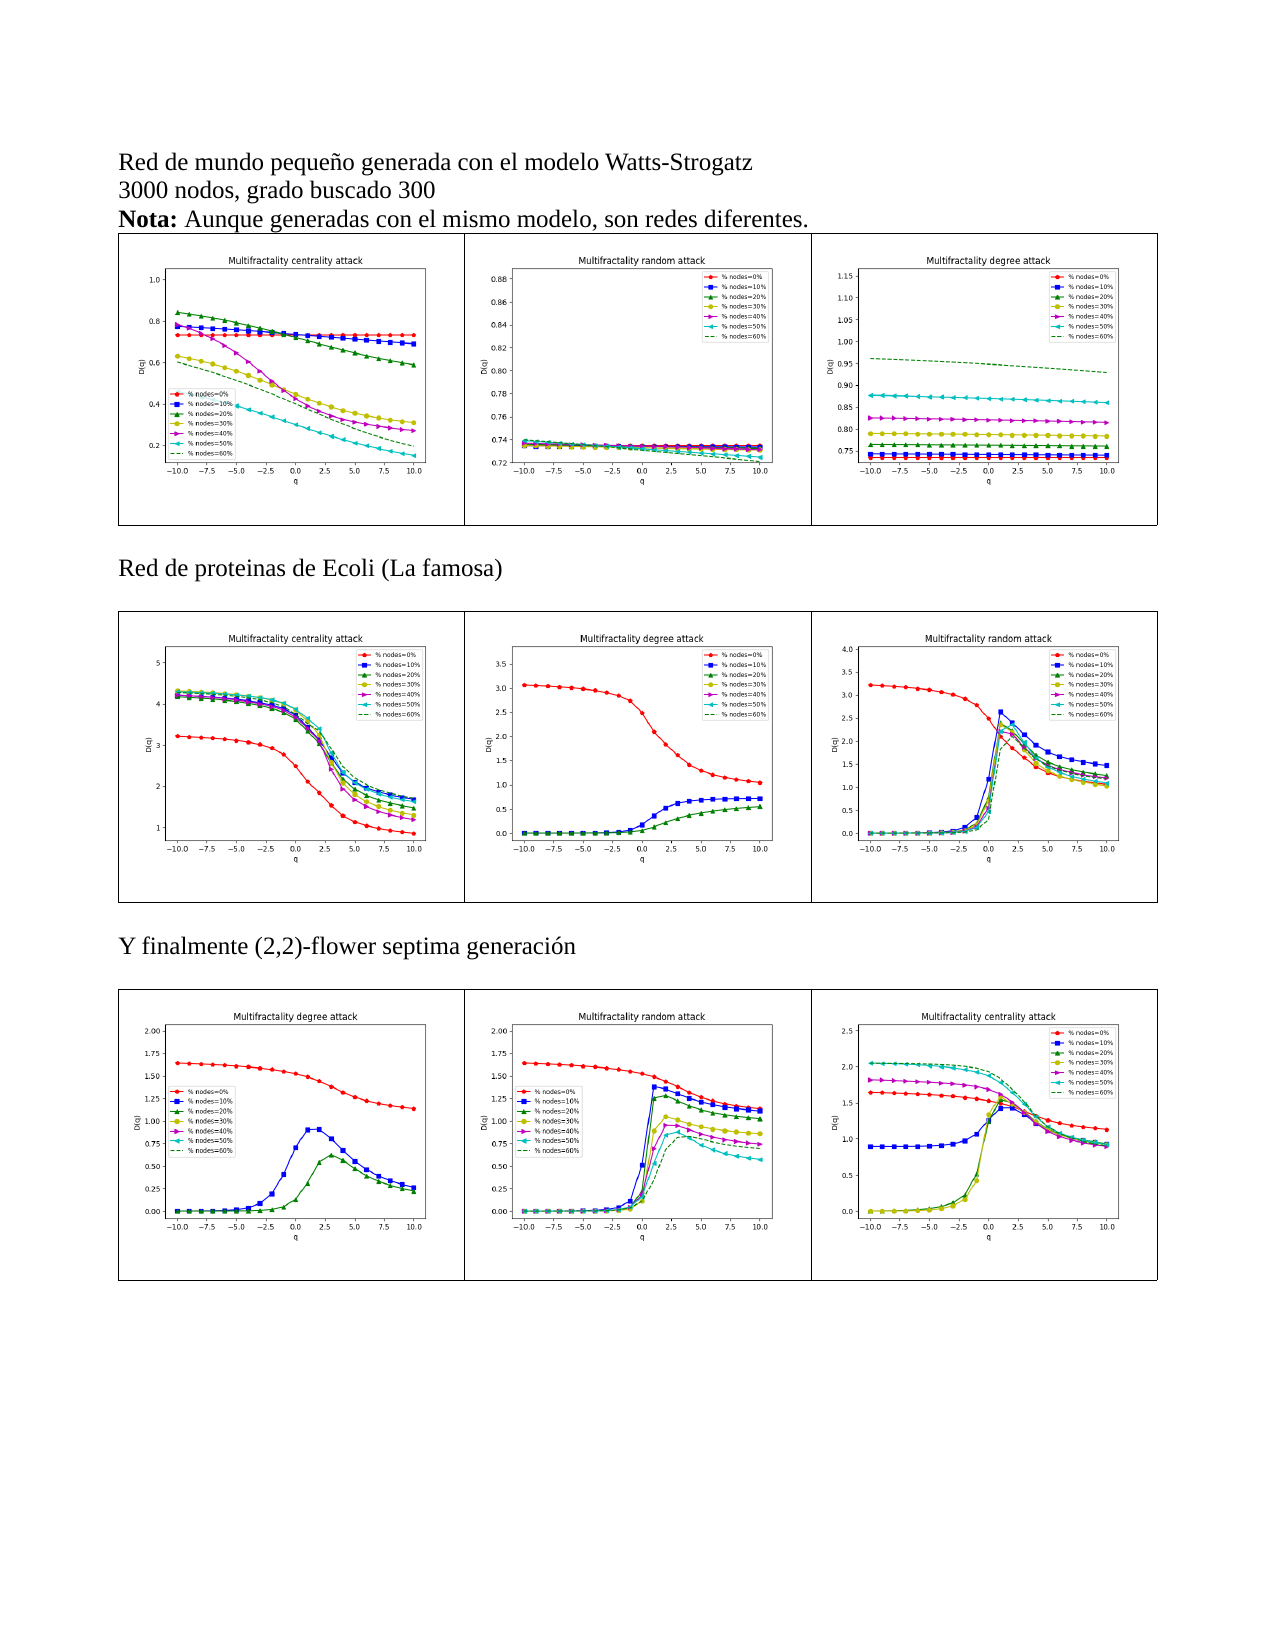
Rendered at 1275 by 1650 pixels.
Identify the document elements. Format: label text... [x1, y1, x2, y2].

table_header [119, 234, 464, 524]
picture [816, 994, 1152, 1246]
table_header [812, 990, 1157, 1280]
table_header [119, 612, 464, 902]
picture [470, 238, 805, 490]
picture [123, 994, 459, 1246]
picture [123, 238, 459, 490]
table_header [465, 234, 811, 524]
text Red de mundo pequeño generada con el modelo Watts-Strogatz [118, 147, 1157, 176]
table_header [465, 990, 811, 1280]
picture [816, 238, 1152, 490]
picture [470, 616, 805, 868]
text Nota: Aunque generadas con el mismo modelo, son redes diferentes. [118, 204, 1157, 233]
table_header [465, 612, 811, 902]
text Y finalmente (2,2)-flower septima generación [118, 931, 1157, 960]
picture [470, 994, 805, 1246]
picture [123, 616, 459, 868]
table_header [812, 234, 1157, 524]
text 3000 nodos, grado buscado 300 [118, 176, 1157, 204]
picture [816, 616, 1152, 868]
text Red de proteinas de Ecoli (La famosa) [118, 553, 1157, 582]
table_header [812, 612, 1157, 902]
table_header [119, 990, 464, 1280]
